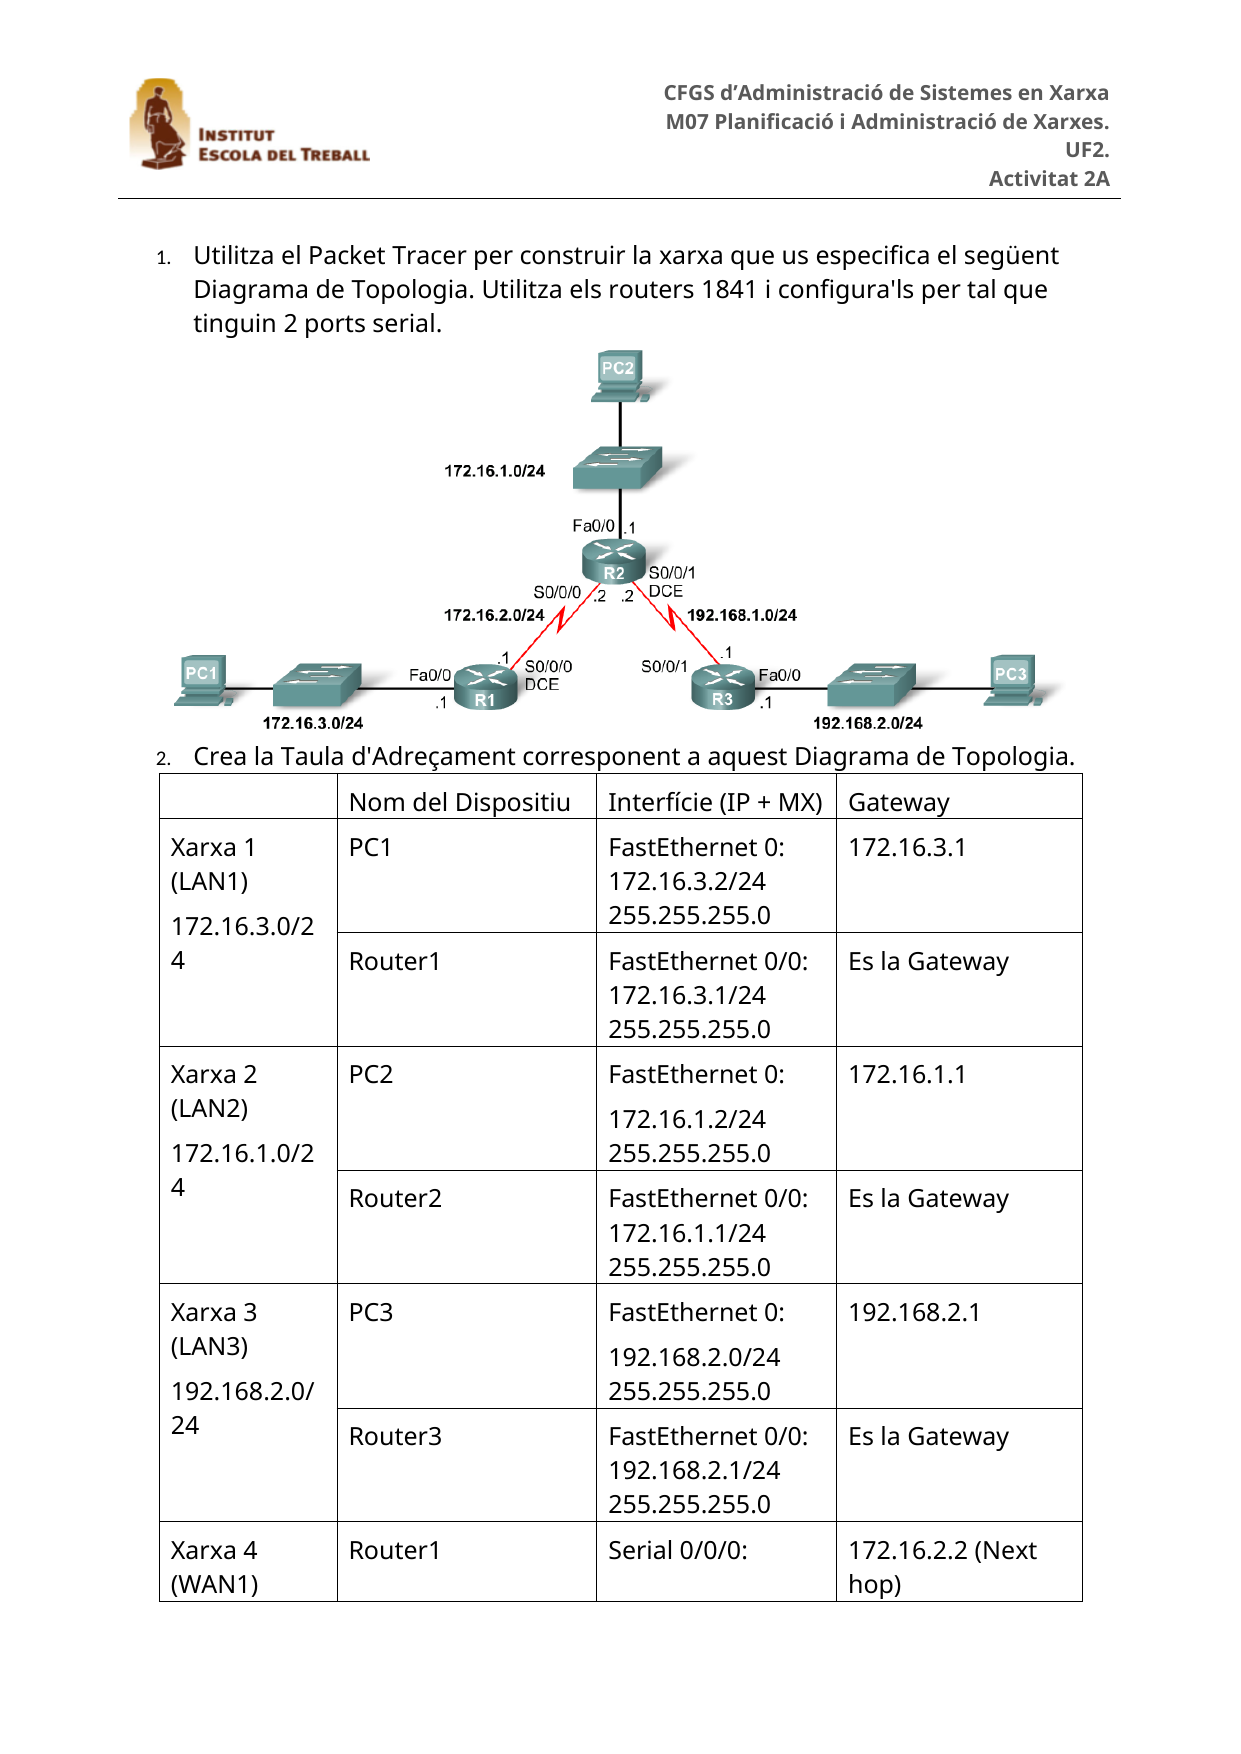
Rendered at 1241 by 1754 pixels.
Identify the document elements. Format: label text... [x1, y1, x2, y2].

picture [129, 78, 370, 170]
table_cell Router1 [338, 933, 596, 1046]
table_cell PC1 [338, 819, 596, 932]
table_header Interfície (IP + MX) [597, 774, 836, 818]
table_cell FastEthernet 0/0: 172.16.1.1/24 255.255.255.0 [597, 1171, 836, 1283]
list Utilitza el Packet Tracer per construir la xarxa que us especifica el següent Diagrama de Topologia. Utilitza els routers 1841 i configura'ls per tal que tinguin 2 ports serial. [156, 238, 1122, 340]
table_cell FastEthernet 0: 172.16.3.2/24 255.255.255.0 [597, 819, 836, 932]
table_cell Xarxa 1 (LAN1) 172.16.3.0/24 [160, 819, 337, 1046]
table_cell 172.16.1.1 [837, 1047, 1082, 1170]
table_header Gateway [837, 774, 1082, 818]
table_cell Router3 [338, 1409, 596, 1521]
picture [174, 350, 1067, 729]
table_cell 172.16.3.1 [837, 819, 1082, 932]
table_cell Es la Gateway [837, 1409, 1082, 1521]
list Crea la Taula d'Adreçament corresponent a aquest Diagrama de Topologia. [156, 739, 1122, 773]
table_header Nom del Dispositiu [338, 774, 596, 818]
table_cell Es la Gateway [837, 933, 1082, 1046]
table_cell Xarxa 4 (WAN1) [160, 1522, 337, 1601]
table_cell FastEthernet 0: 172.16.1.2/24 255.255.255.0 [597, 1047, 836, 1170]
table_cell Router1 [338, 1522, 596, 1601]
table_cell PC2 [338, 1047, 596, 1170]
table_cell FastEthernet 0/0: 192.168.2.1/24 255.255.255.0 [597, 1409, 836, 1521]
table_cell Router2 [338, 1171, 596, 1283]
table_cell Xarxa 2 (LAN2) 172.16.1.0/24 [160, 1047, 337, 1283]
table_cell PC3 [338, 1284, 596, 1407]
table_cell FastEthernet 0: 192.168.2.0/24 255.255.255.0 [597, 1284, 836, 1407]
table_header [160, 774, 337, 818]
table_cell FastEthernet 0/0: 172.16.3.1/24 255.255.255.0 [597, 933, 836, 1046]
table_cell Es la Gateway [837, 1171, 1082, 1283]
table_cell 172.16.2.2 (Next hop) [837, 1522, 1082, 1601]
table_cell 192.168.2.1 [837, 1284, 1082, 1407]
table_cell Serial 0/0/0: [597, 1522, 836, 1601]
table_cell Xarxa 3 (LAN3) 192.168.2.0/24 [160, 1284, 337, 1521]
